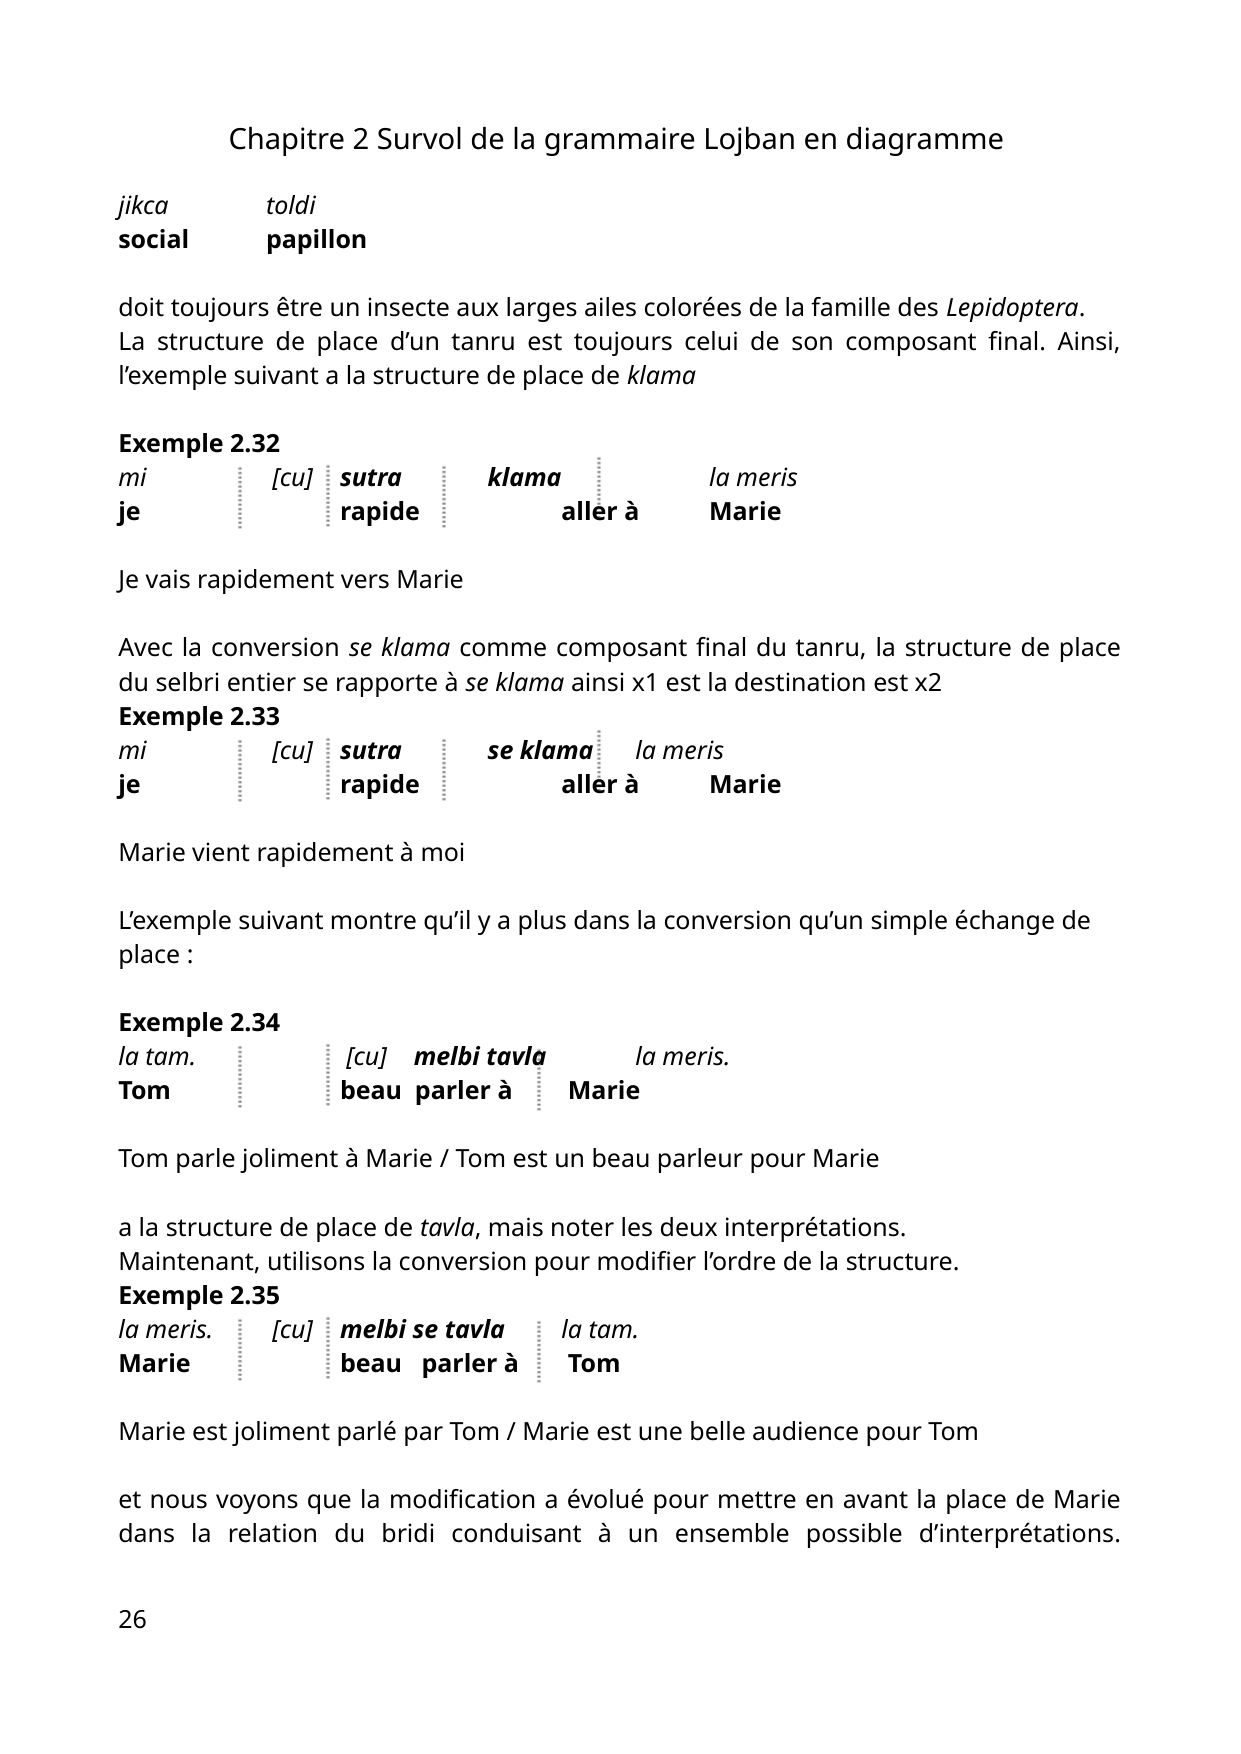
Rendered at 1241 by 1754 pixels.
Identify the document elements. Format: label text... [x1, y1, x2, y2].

picture [436, 733, 454, 805]
text et nous voyons que la modification a évolué pour mettre en avant la place de Marie dans la relation du bridi conduisant à un ensemble possible d’interprétations. [118, 1482, 1122, 1550]
text Tom parle joliment à Marie / Tom est un beau parleur pour Marie [118, 1141, 1122, 1175]
text [249, 1073, 320, 1107]
picture [320, 732, 338, 804]
text Marie [548, 1073, 1122, 1107]
text La structure de place d’un tanru est toujours celui de son composant final. Ainsi, l’exemple suivant a la structure de place de klama [118, 323, 1122, 392]
text doit toujours être un insecte aux larges ailes colorées de la famille des Lepidoptera. [118, 289, 1122, 323]
text Marie [118, 1345, 232, 1379]
text Exemple 2.33 [118, 698, 1122, 732]
text sutra se klama [338, 732, 591, 766]
text [cu] melbi tavla la meris. [338, 1039, 1122, 1073]
picture [320, 1311, 338, 1383]
text social papillon [118, 221, 1122, 255]
picture [531, 1043, 548, 1115]
text aller à Marie [454, 766, 1122, 800]
text Je vais rapidement vers Marie [118, 562, 1122, 596]
picture [320, 459, 338, 531]
text rapide [338, 766, 436, 800]
picture [320, 1038, 338, 1110]
text la meris. [cu] [118, 1311, 320, 1345]
text Tom [548, 1345, 1122, 1379]
picture [436, 461, 454, 532]
text [249, 766, 320, 800]
text Avec la conversion se klama comme composant final du tanru, la structure de place du selbri entier se rapporte à se klama ainsi x1 est la destination est x2 [118, 630, 1122, 698]
text [249, 1345, 320, 1379]
text Marie vient rapidement à moi [118, 834, 1122, 903]
text beau parler à [338, 1345, 531, 1379]
text mi [cu] [118, 460, 320, 494]
picture [232, 462, 249, 533]
picture [232, 1313, 249, 1385]
text Exemple 2.34 [118, 1005, 1122, 1039]
text a la structure de place de tavla, mais noter les deux interprétations. [118, 1209, 1122, 1243]
picture [232, 1041, 249, 1112]
picture [232, 734, 249, 806]
text Marie est joliment parlé par Tom / Marie est une belle audience pour Tom [118, 1413, 1122, 1448]
text je [118, 766, 232, 800]
text L’exemple suivant montre qu’il y a plus dans la conversion qu’un simple échange de place : [118, 903, 1122, 971]
picture [591, 724, 609, 796]
text mi [cu] [118, 732, 320, 766]
picture [531, 1315, 548, 1387]
text je rapide aller à Marie [118, 494, 1122, 562]
picture [591, 452, 609, 523]
text jikca toldi [118, 187, 1122, 221]
text beau parler à [338, 1073, 531, 1107]
text Tom [118, 1073, 232, 1107]
text Maintenant, utilisons la conversion pour modifier l’ordre de la structure. [118, 1243, 1122, 1277]
text sutra klama [338, 460, 591, 494]
text melbi se tavla la tam. [338, 1311, 1122, 1345]
text la tam. [118, 1039, 320, 1073]
text la meris [609, 732, 1122, 766]
text Exemple 2.35 [118, 1277, 1122, 1311]
text Exemple 2.32 [118, 426, 1122, 460]
text la meris [609, 460, 1122, 494]
